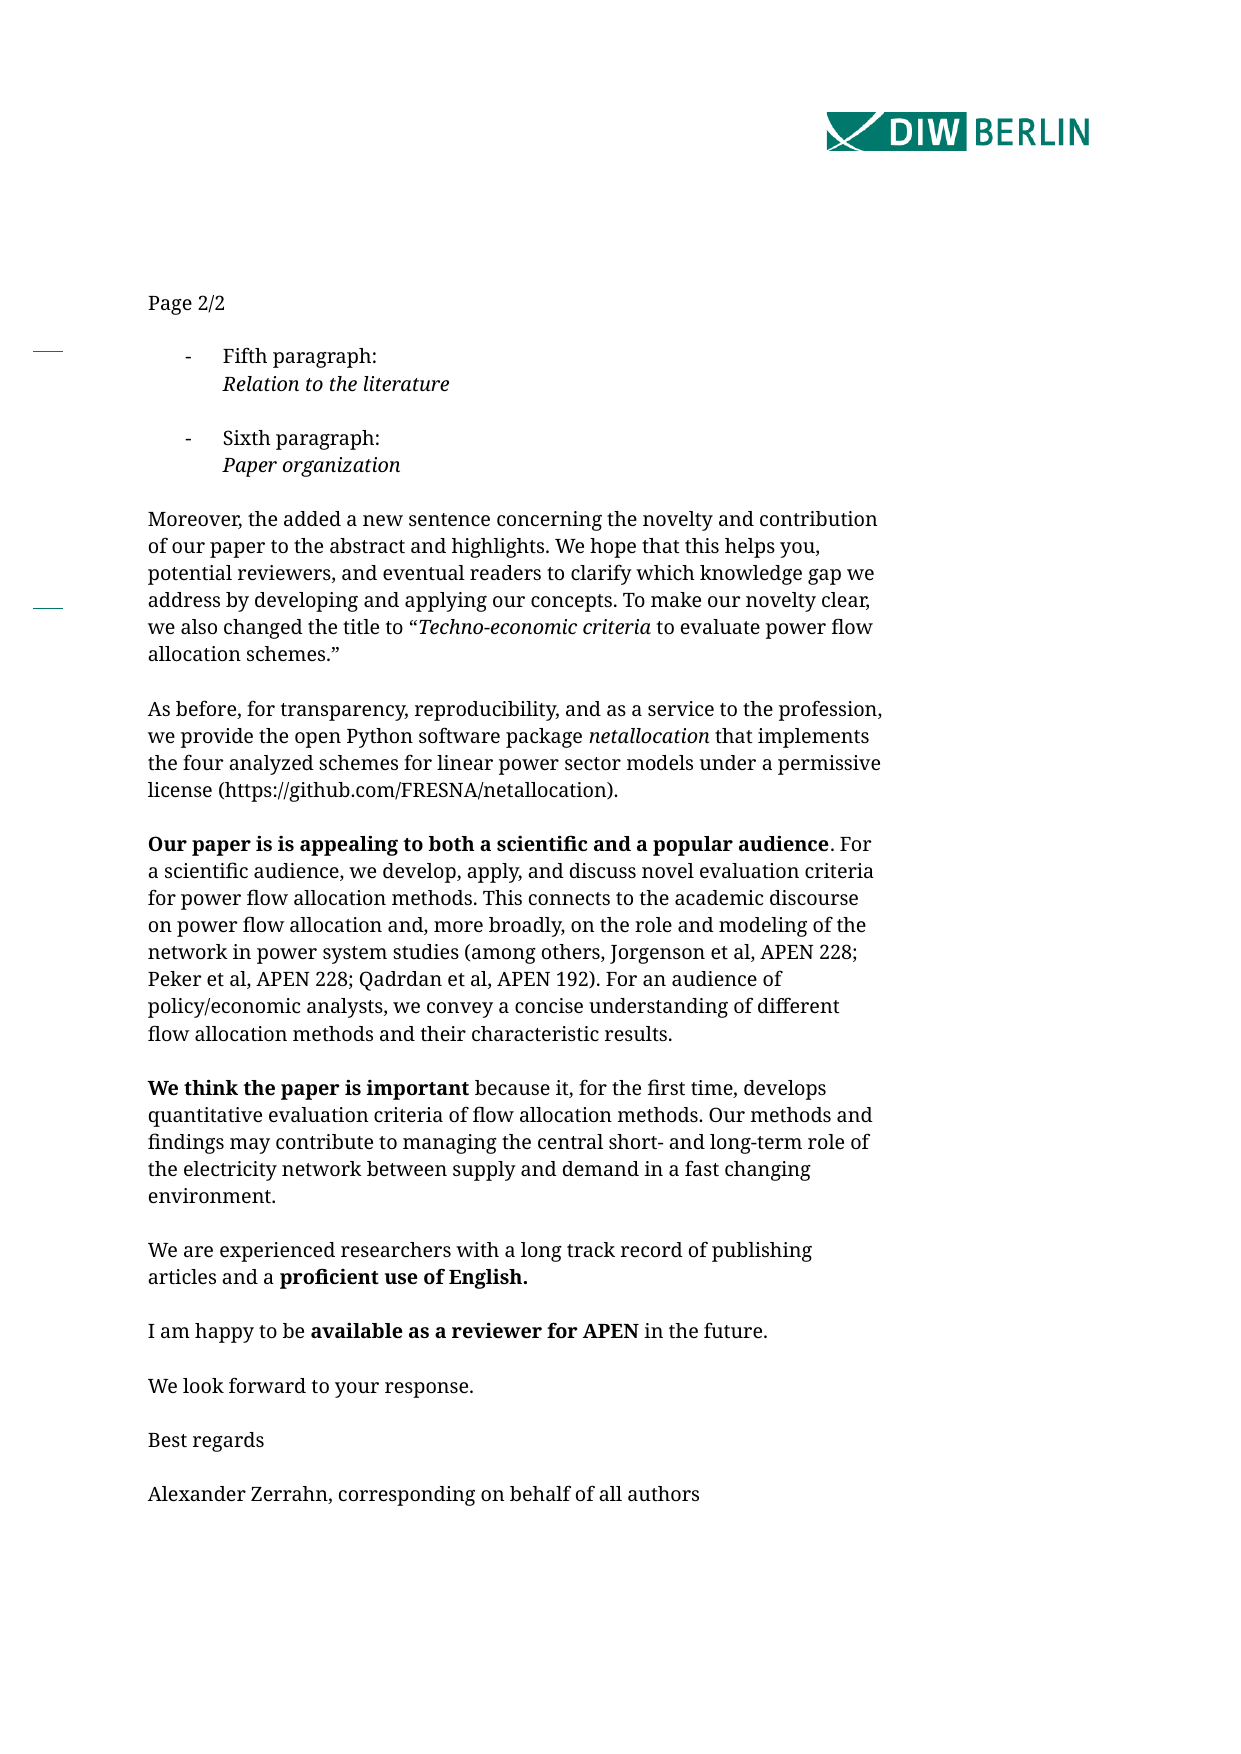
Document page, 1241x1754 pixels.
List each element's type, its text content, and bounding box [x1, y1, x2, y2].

text I am happy to be available as a reviewer for APEN in the future. [148, 1318, 886, 1345]
list Fifth paragraph: Relation to the literature [185, 320, 886, 397]
text Moreover, the added a new sentence concerning the novelty and contribution of our paper to the abstract and highlights. We hope that this helps you, potential reviewers, and eventual readers to clarify which knowledge gap we address by developing and applying our concepts. To make our novelty clear, we also changed the title to “Techno-economic criteria to evaluate power flow allocation schemes.” [148, 505, 886, 695]
text As before, for transparency, reproducibility, and as a service to the profession, we provide the open Python software package netallocation that implements the four analyzed schemes for linear power sector models under a permissive license (https://github.com/FRESNA/netallocation). [148, 695, 886, 803]
text Alexander Zerrahn, corresponding on behalf of all authors [148, 1480, 886, 1507]
text We think the paper is important because it, for the first time, develops quantitative evaluation criteria of flow allocation methods. Our methods and findings may contribute to managing the central short- and long-term role of the electricity network between supply and demand in a fast changing environment. [148, 1074, 886, 1209]
text Best regards [148, 1426, 886, 1453]
text We are experienced researchers with a long track record of publishing articles and a proficient use of English. [148, 1236, 886, 1291]
text We look forward to your response. [148, 1372, 886, 1399]
picture [826, 112, 1093, 151]
list Sixth paragraph: Paper organization [185, 424, 886, 478]
text Our paper is is appealing to both a scientific and a popular audience. For a scientific audience, we develop, apply, and discuss novel evaluation criteria for power flow allocation methods. This connects to the academic discourse on power flow allocation and, more broadly, on the role and modeling of the network in power system studies (among others, Jorgenson et al, APEN 228; Peker et al, APEN 228; Qadrdan et al, APEN 192). For an audience of policy/economic analysts, we convey a concise understanding of different flow allocation methods and their characteristic results. [148, 830, 886, 1047]
